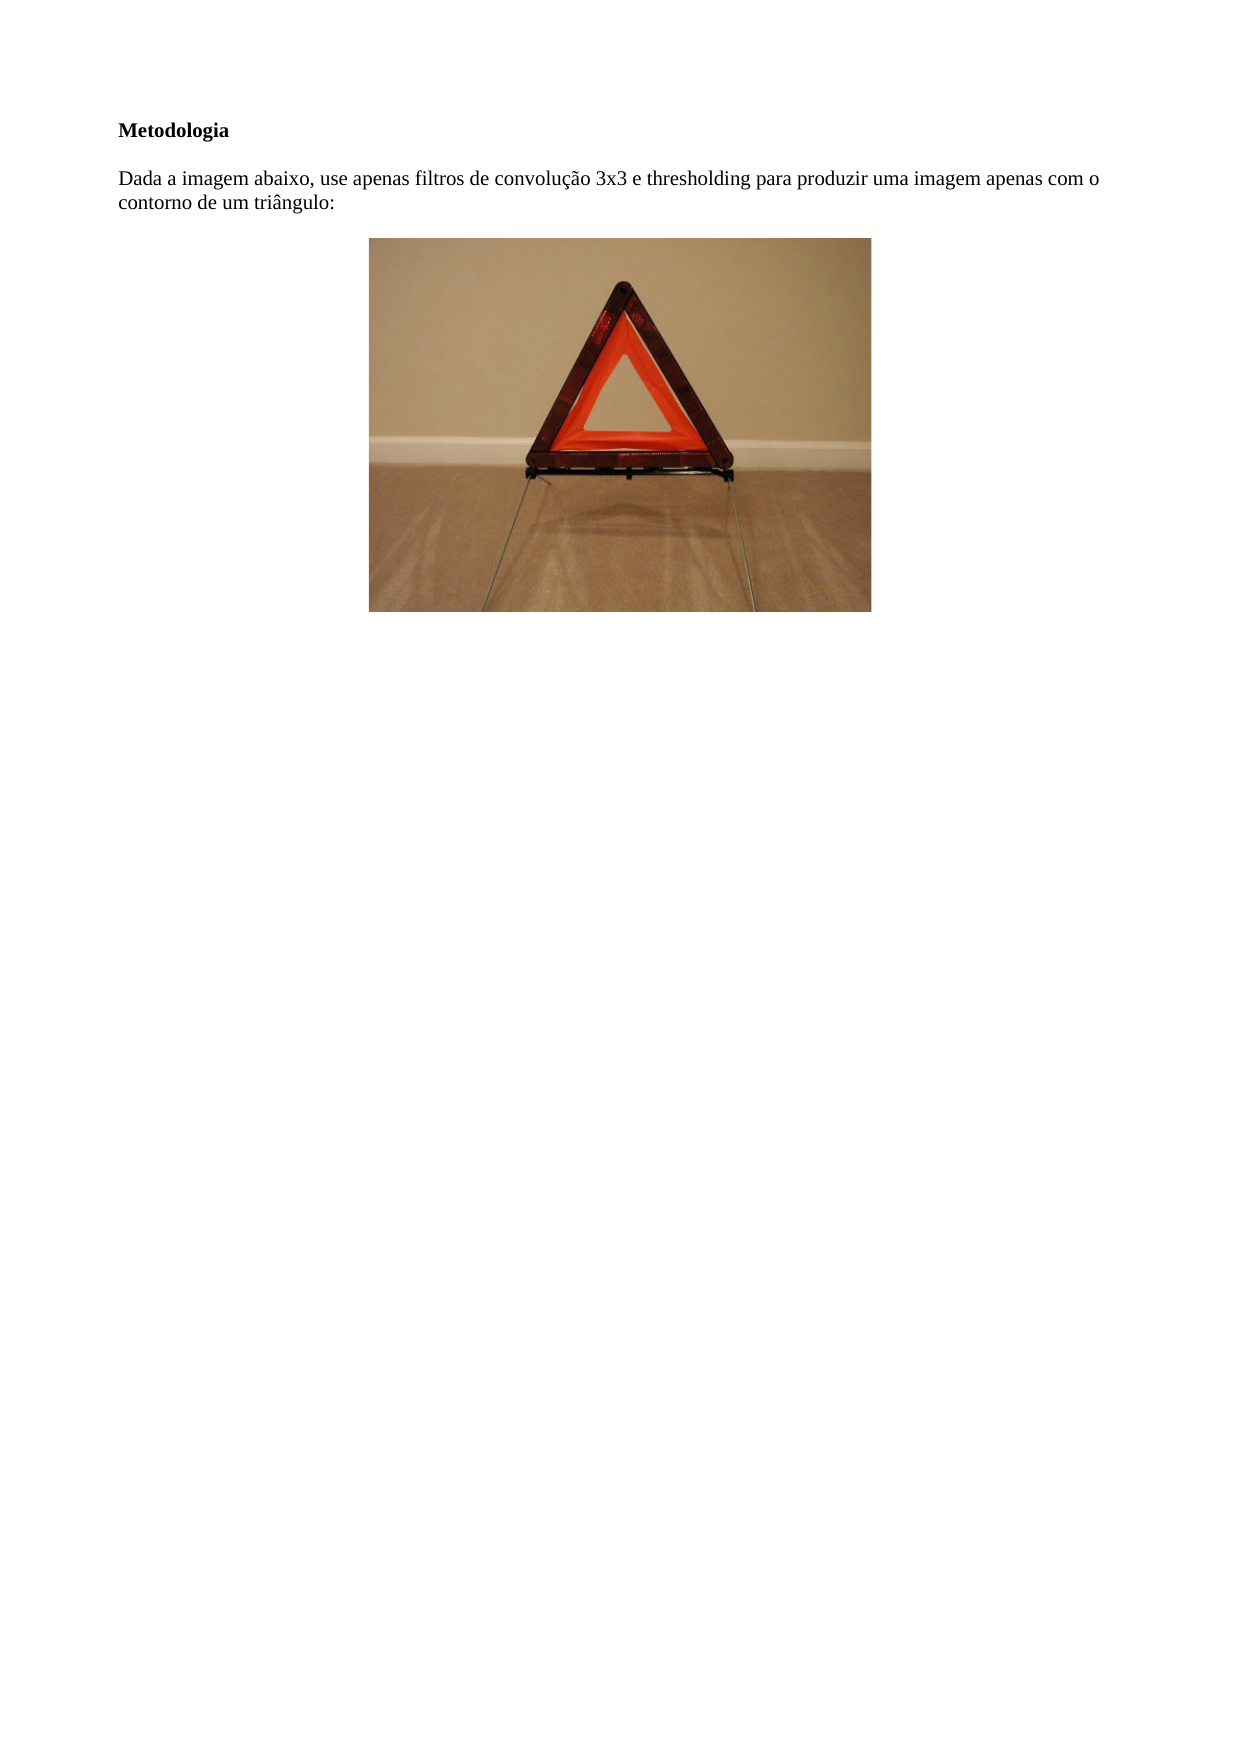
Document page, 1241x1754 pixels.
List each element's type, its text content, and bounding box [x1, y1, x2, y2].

picture [368, 238, 872, 612]
text Metodologia [118, 118, 1122, 142]
text Dada a imagem abaixo, use apenas filtros de convolução 3x3 e thresholding para produzir uma imagem apenas com o contorno de um triângulo: [118, 166, 1122, 214]
